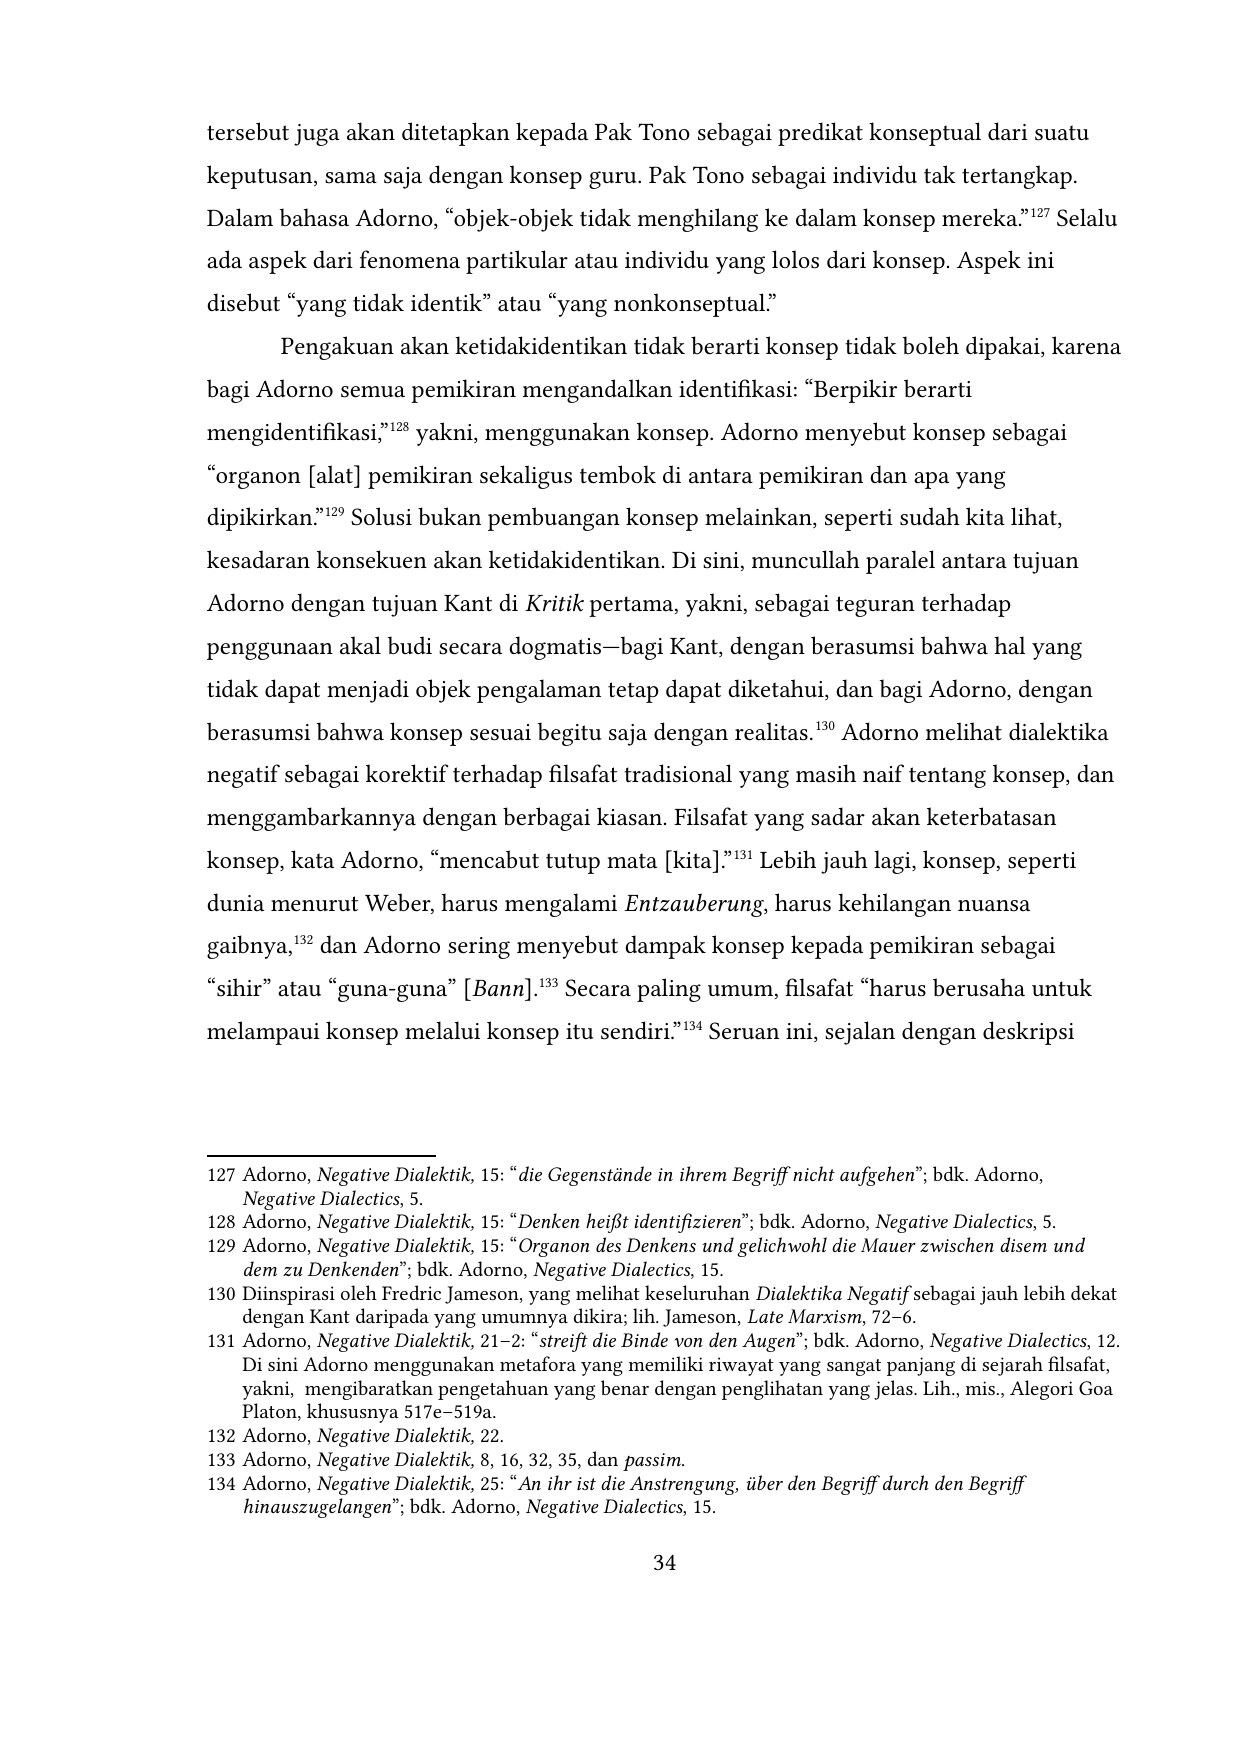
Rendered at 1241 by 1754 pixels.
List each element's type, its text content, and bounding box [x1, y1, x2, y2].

text Adorno, Negative Dialektik, 25: “An ihr ist die Anstrengung, über den Begriff durch den Begriff hinauszugelangen”; bdk. Adorno, Negative Dialectics, 15. [207, 1471, 1122, 1519]
text Adorno, Negative Dialektik, 15: “Denken heißt identifizieren”; bdk. Adorno, Negative Dialectics, 5. [207, 1210, 1122, 1234]
text Pengakuan akan ketidakidentikan tidak berarti konsep tidak boleh dipakai, karena bagi Adorno semua pemikiran mengandalkan identifikasi: “Berpikir berarti mengidentifikasi,” yakni, menggunakan konsep. Adorno menyebut konsep sebagai “organon [alat] pemikiran sekaligus tembok di antara pemikiran dan apa yang dipikirkan.” Solusi bukan pembuangan konsep melainkan, seperti sudah kita lihat, kesadaran konsekuen akan ketidakidentikan. Di sini, muncullah paralel antara tujuan Adorno dengan tujuan Kant di Kritik pertama, yakni, sebagai teguran terhadap penggunaan akal budi secara dogmatis—bagi Kant, dengan berasumsi bahwa hal yang tidak dapat menjadi objek pengalaman tetap dapat diketahui, dan bagi Adorno, dengan berasumsi bahwa konsep sesuai begitu saja dengan realitas. Adorno melihat dialektika negatif sebagai korektif terhadap filsafat tradisional yang masih naif tentang konsep, dan menggambarkannya dengan berbagai kiasan. Filsafat yang sadar akan keterbatasan konsep, kata Adorno, “mencabut tutup mata [kita].” Lebih jauh lagi, konsep, seperti dunia menurut Weber, harus mengalami Entzauberung, harus kehilangan nuansa gaibnya, dan Adorno sering menyebut dampak konsep kepada pemikiran sebagai “sihir” atau “guna-guna” [Bann]. Secara paling umum, filsafat “harus berusaha untuk melampaui konsep melalui konsep itu sendiri.” Seruan ini, sejalan dengan deskripsi [207, 332, 1122, 1046]
text tersebut juga akan ditetapkan kepada Pak Tono sebagai predikat konseptual dari suatu keputusan, sama saja dengan konsep guru. Pak Tono sebagai individu tak tertangkap. Dalam bahasa Adorno, “objek-objek tidak menghilang ke dalam konsep mereka.” Selalu ada aspek dari fenomena partikular atau individu yang lolos dari konsep. Aspek ini disebut “yang tidak identik” atau “yang nonkonseptual.” [207, 118, 1122, 318]
text Diinspirasi oleh Fredric Jameson, yang melihat keseluruhan Dialektika Negatif sebagai jauh lebih dekat dengan Kant daripada yang umumnya dikira; lih. Jameson, Late Marxism, 72–6. [207, 1281, 1122, 1329]
text Adorno, Negative Dialektik, 15: “Organon des Denkens und gelichwohl die Mauer zwischen disem und dem zu Denkenden”; bdk. Adorno, Negative Dialectics, 15. [207, 1234, 1122, 1281]
text Adorno, Negative Dialektik, 8, 16, 32, 35, dan passim. [207, 1447, 1122, 1471]
text Adorno, Negative Dialektik, 21–2: “streift die Binde von den Augen”; bdk. Adorno, Negative Dialectics, 12. Di sini Adorno menggunakan metafora yang memiliki riwayat yang sangat panjang di sejarah filsafat, yakni, mengibaratkan pengetahuan yang benar dengan penglihatan yang jelas. Lih., mis., Alegori Goa Platon, khususnya 517e–519a. [207, 1329, 1122, 1424]
text Adorno, Negative Dialektik, 22. [207, 1424, 1122, 1447]
text Adorno, Negative Dialektik, 15: “die Gegenstände in ihrem Begriff nicht aufgehen”; bdk. Adorno, Negative Dialectics, 5. [207, 1162, 1122, 1210]
